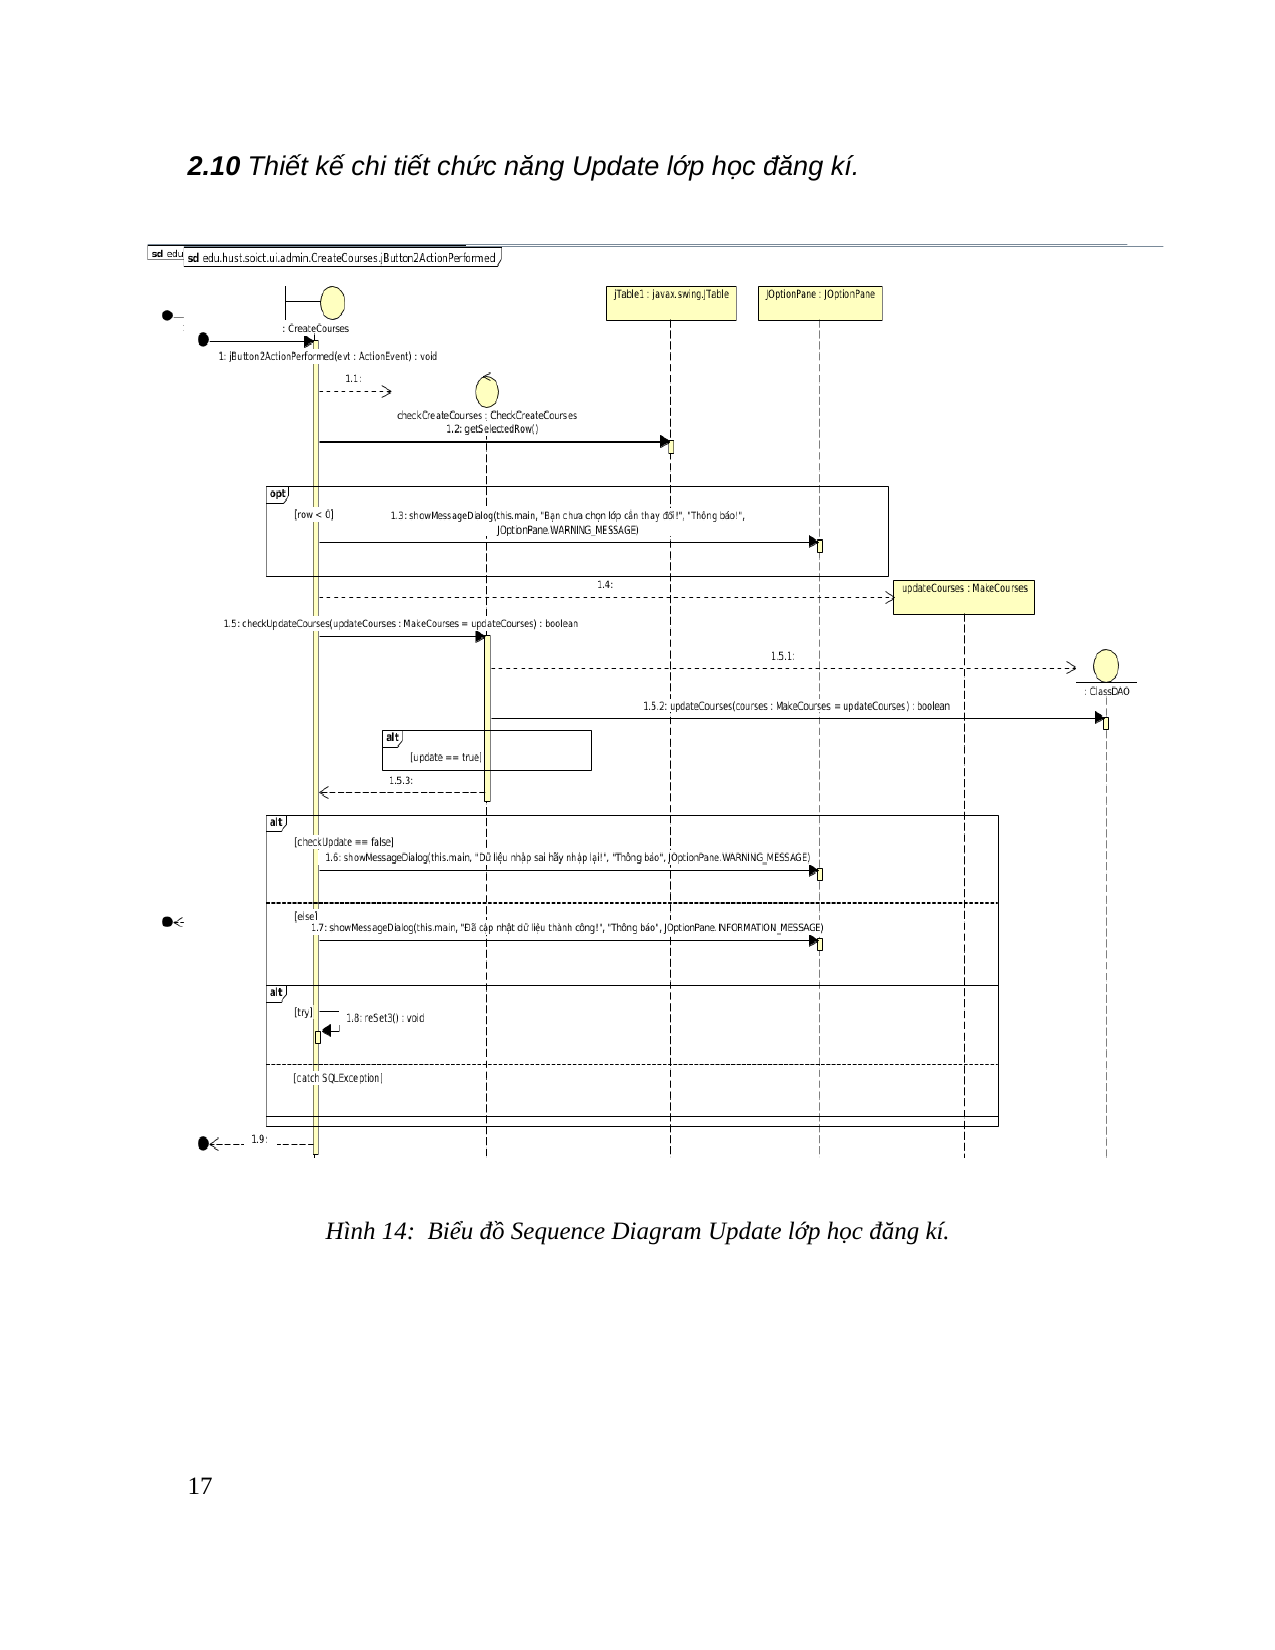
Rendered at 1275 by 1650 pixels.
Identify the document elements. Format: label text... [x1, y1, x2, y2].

text Hình 14: Biểu đồ Sequence Diagram Update lớp học đăng kí. [187, 1216, 1087, 1245]
picture [147, 244, 1164, 1158]
subtitle Thiết kế chi tiết chức năng Update lớp học đăng kí. [187, 150, 1087, 181]
